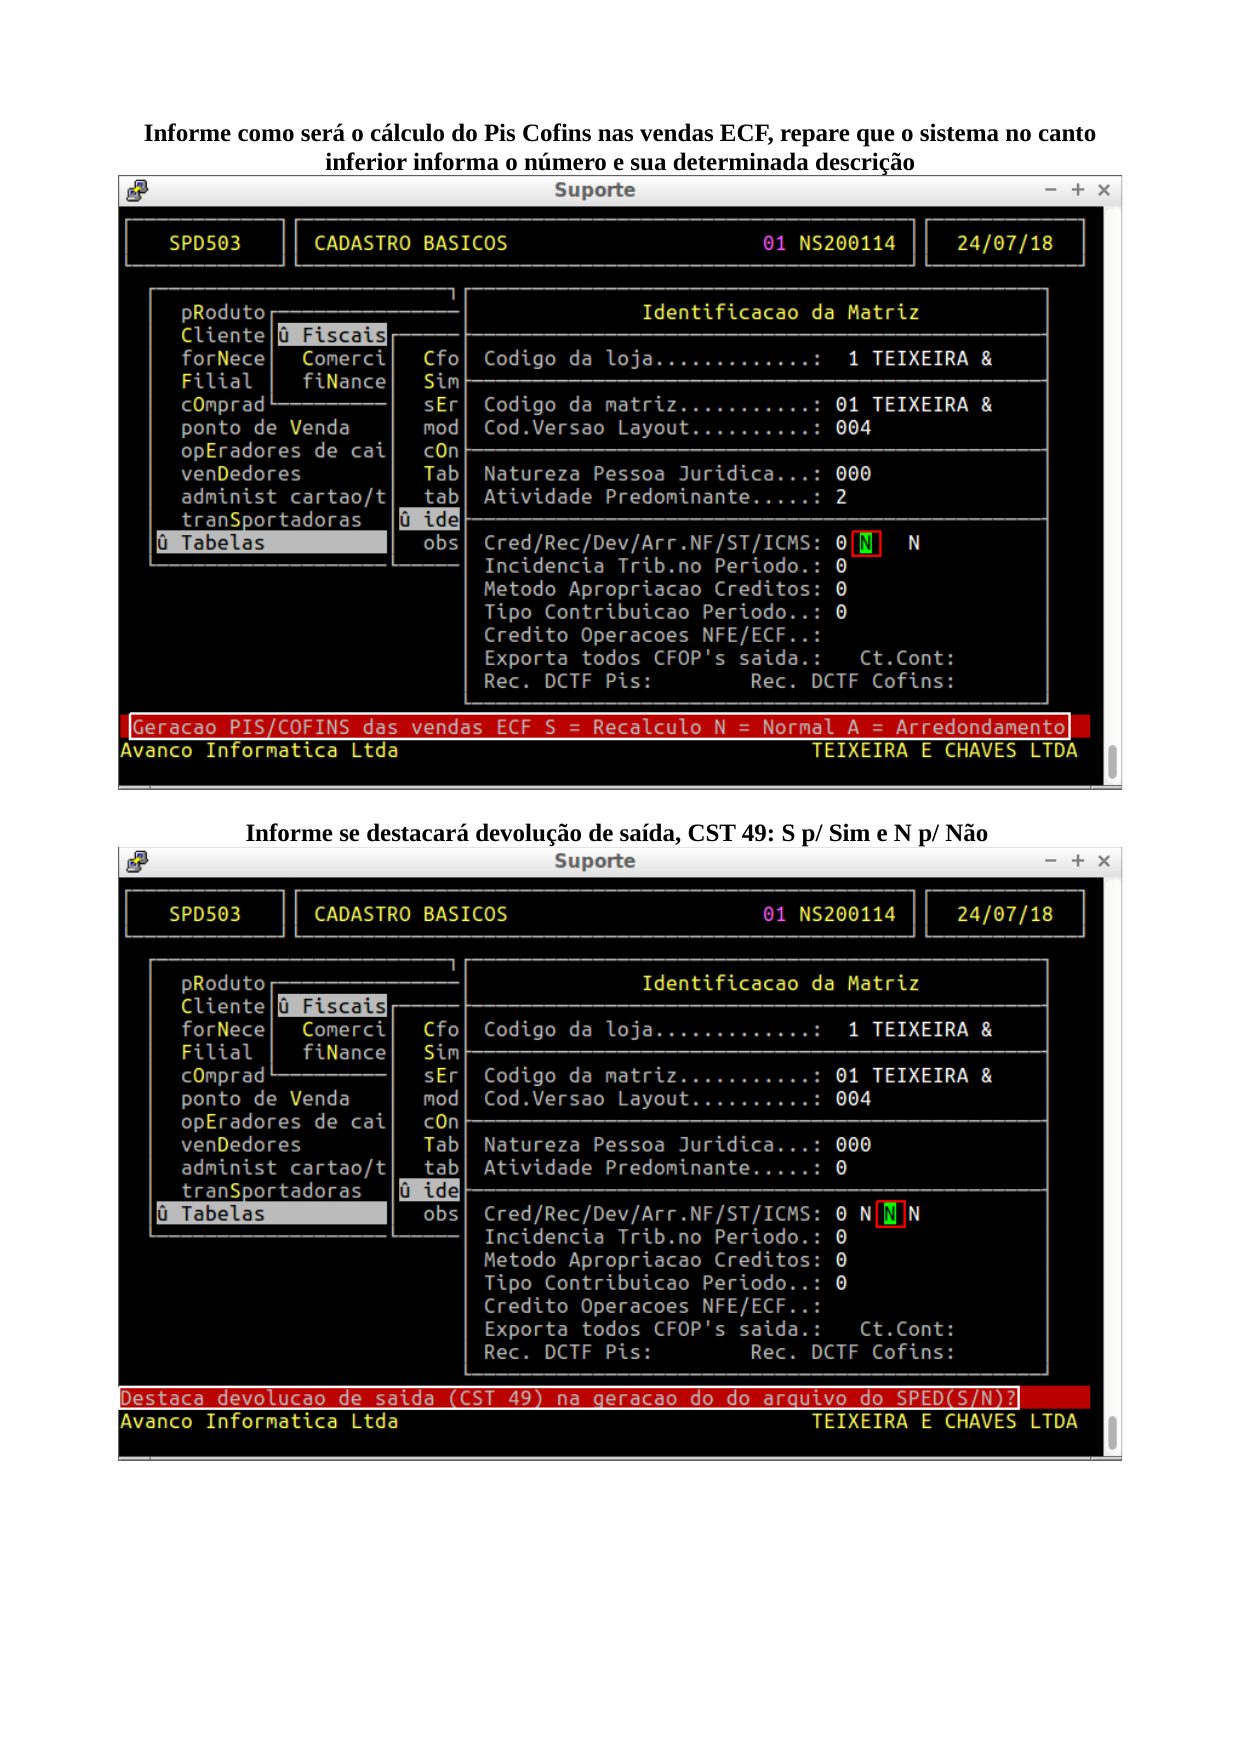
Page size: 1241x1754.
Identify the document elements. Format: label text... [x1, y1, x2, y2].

text Informe se destacará devolução de saída, CST 49: S p/ Sim e N p/ Não [118, 818, 1122, 847]
text Informe como será o cálculo do Pis Cofins nas vendas ECF, repare que o sistema no canto inferior informa o número e sua determinada descrição [118, 118, 1122, 175]
picture [118, 847, 1123, 1461]
picture [118, 175, 1123, 790]
